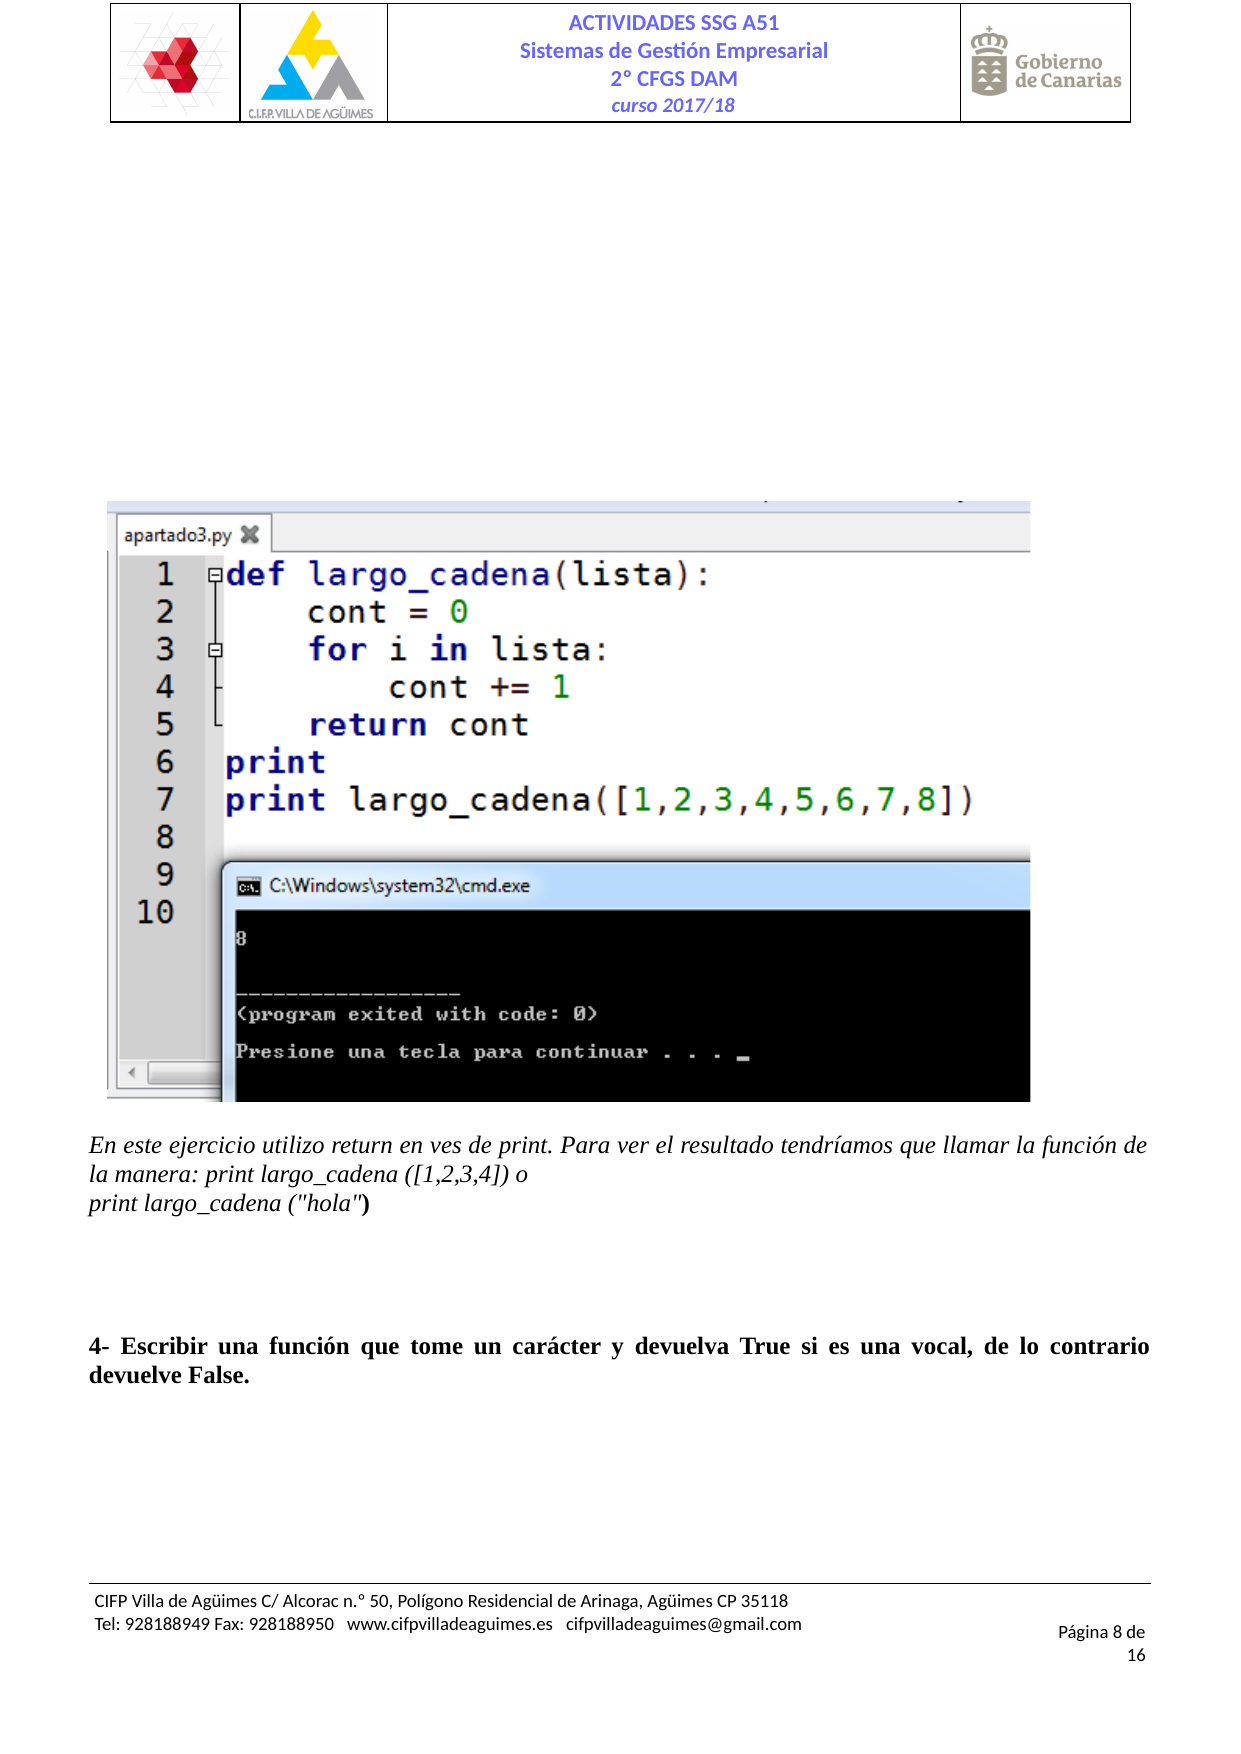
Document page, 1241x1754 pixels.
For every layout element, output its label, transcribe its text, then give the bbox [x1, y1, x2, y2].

text En este ejercicio utilizo return en ves de print. Para ver el resultado tendríamos que llamar la función de la manera: print largo_cadena ([1,2,3,4]) o [89, 1130, 1152, 1188]
text 4- Escribir una función que tome un carácter y devuelva True si es una vocal, de lo contrario devuelve False. [89, 1331, 1152, 1389]
text print largo_cadena ("hola") [89, 1188, 1152, 1216]
